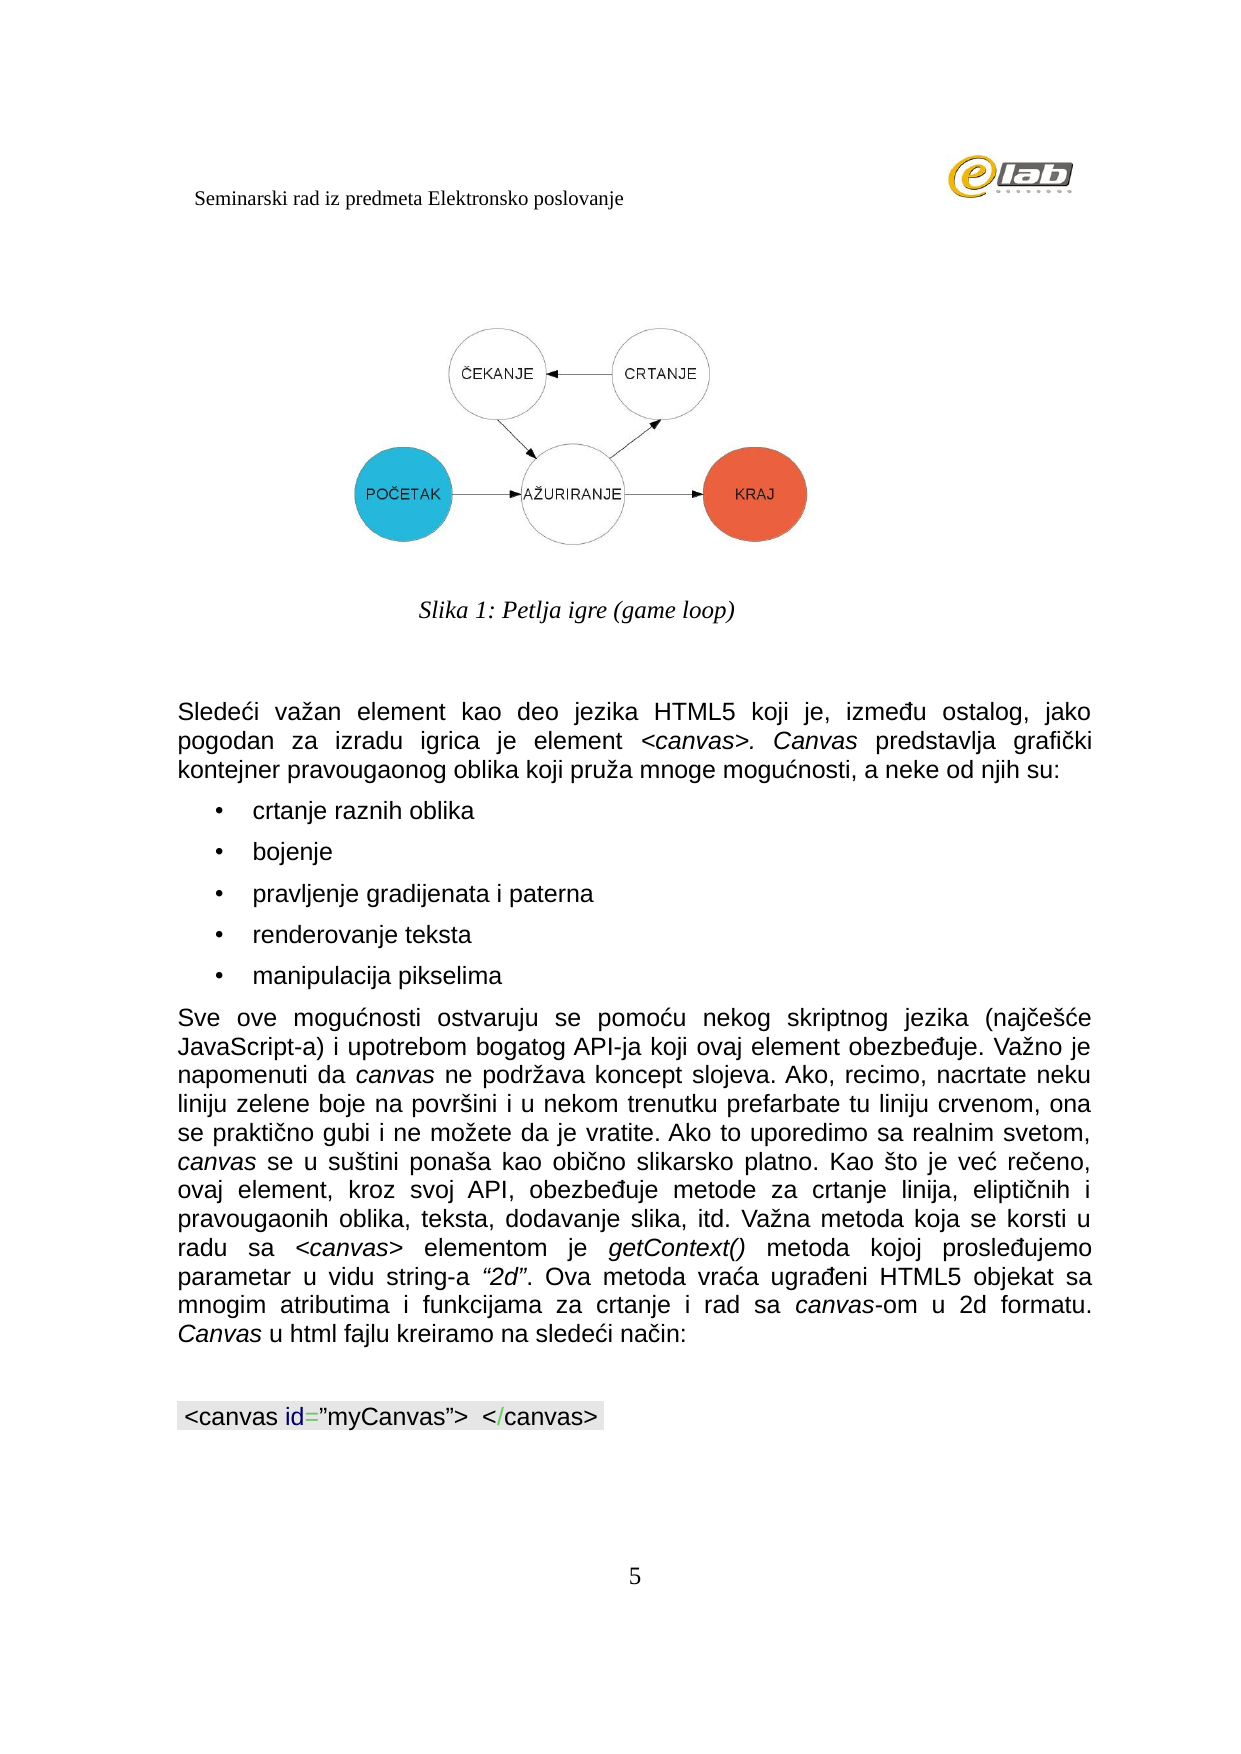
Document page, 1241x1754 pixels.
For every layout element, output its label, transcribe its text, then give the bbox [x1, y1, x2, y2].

picture [315, 293, 841, 596]
list pravljenje gradijenata i paterna [215, 879, 1093, 907]
list bojenje [215, 837, 1093, 866]
list crtanje raznih oblika [215, 796, 1093, 825]
list renderovanje teksta [215, 920, 1093, 949]
picture [946, 155, 1074, 198]
text Sledeći važan element kao deo jezika HTML5 koji je, između ostalog, jako pogodan za izradu igrica je element <canvas>. Canvas predstavlja grafički kontejner pravougaonog oblika koji pruža mnoge mogućnosti, a neke od njih su: [177, 697, 1093, 783]
text Sve ove mogućnosti ostvaruju se pomoću nekog skriptnog jezika (najčešće JavaScript-a) i upotrebom bogatog API-ja koji ovaj element obezbeđuje. Važno je napomenuti da canvas ne podržava koncept slojeva. Ako, recimo, nacrtate neku liniju zelene boje na površini i u nekom trenutku prefarbate tu liniju crvenom, ona se praktično gubi i ne možete da je vratite. Ako to uporedimo sa realnim svetom, canvas se u suštini ponaša kao obično slikarsko platno. Kao što je već rečeno, ovaj element, kroz svoj API, obezbeđuje metode za crtanje linija, eliptičnih i pravougaonih oblika, teksta, dodavanje slika, itd. Važna metoda koja se korsti u radu sa <canvas> elementom je getContext() metoda kojoj prosleđujemo parametar u vidu string-a “2d”. Ova metoda vraća ugrađeni HTML5 objekat sa mnogim atributima i funkcijama za crtanje i rad sa canvas-om u 2d formatu. Canvas u html fajlu kreiramo na sledeći način: [177, 1003, 1093, 1348]
text Slika 1: Petlja igre (game loop) [315, 596, 841, 624]
list manipulacija pikselima [215, 961, 1093, 990]
text <canvas id=”myCanvas”> </canvas> [177, 1401, 1093, 1430]
